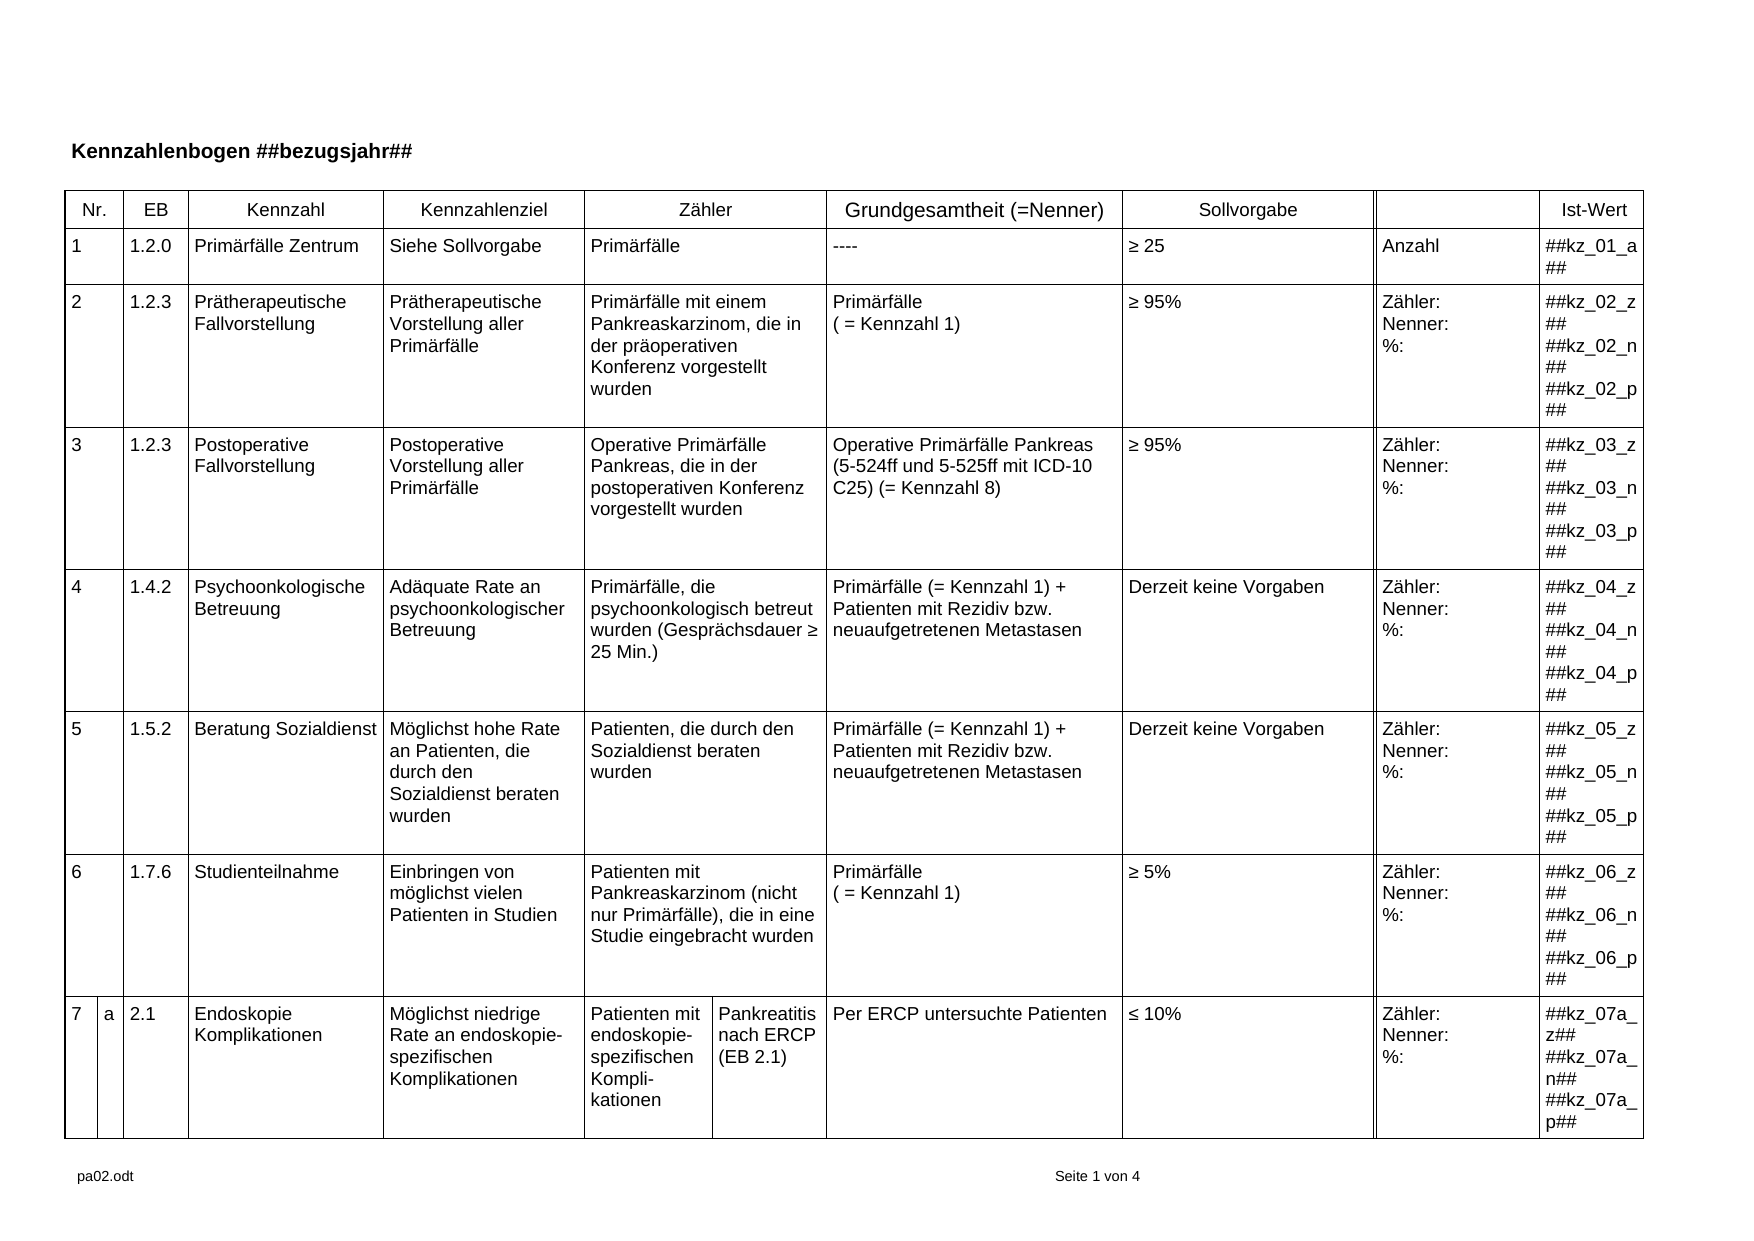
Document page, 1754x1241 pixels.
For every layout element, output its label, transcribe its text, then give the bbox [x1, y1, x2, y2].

table_cell Kennzahlenziel [384, 191, 584, 228]
table_cell Primärfälle mit einem Pankreaskarzinom, die in der präoperativen Konferenz vorgestellt wurden [585, 285, 826, 427]
table_cell 1.2.3 [124, 285, 188, 427]
table_cell Studienteilnahme [189, 855, 383, 996]
table_cell Psychoonkologische Betreuung [189, 570, 383, 711]
table_cell Patienten mit Pankreaskarzinom (nicht nur Primärfälle), die in eine Studie eingebracht wurden [585, 855, 826, 996]
table_cell 1.2.0 [124, 229, 188, 284]
table_cell Anzahl [1377, 229, 1539, 284]
table_cell Kennzahl [189, 191, 383, 228]
table_cell ##kz_07a_z## ##kz_07a_n## ##kz_07a_p## [1540, 997, 1643, 1138]
table_cell 7 [66, 997, 97, 1138]
table_cell Primärfälle, die psychoonkologisch betreut wurden (Gesprächsdauer ≥ 25 Min.) [585, 570, 826, 711]
table_cell Prätherapeutische Fallvorstellung [189, 285, 383, 427]
table_cell [1377, 191, 1539, 228]
table_cell Derzeit keine Vorgaben [1123, 570, 1373, 711]
table_cell ≥ 25 [1123, 229, 1373, 284]
table_cell Sollvorgabe [1123, 191, 1373, 228]
table_cell Adäquate Rate an psychoonkologischer Betreuung [384, 570, 584, 711]
table_cell Einbringen von möglichst vielen Patienten in Studien [384, 855, 584, 996]
table_cell 1.5.2 [124, 712, 188, 853]
table_cell 3 [66, 428, 123, 569]
table_cell Primärfälle ( = Kennzahl 1) [827, 855, 1122, 996]
table_cell Endoskopie Komplikationen [189, 997, 383, 1138]
table_cell Grundgesamtheit (=Nenner) [827, 191, 1122, 228]
table_cell Primärfälle (= Kennzahl 1) + Patienten mit Rezidiv bzw. neuaufgetretenen Metastasen [827, 570, 1122, 711]
table_cell ##kz_05_z## ##kz_05_n## ##kz_05_p## [1540, 712, 1643, 853]
table_cell Postoperative Vorstellung aller Primärfälle [384, 428, 584, 569]
table_cell 1.4.2 [124, 570, 188, 711]
table_cell 2.1 [124, 997, 188, 1138]
table_cell Primärfälle Zentrum [189, 229, 383, 284]
table_cell ##kz_04_z## ##kz_04_n## ##kz_04_p## [1540, 570, 1643, 711]
table_cell ≥ 95% [1123, 428, 1373, 569]
table_cell Primärfälle (= Kennzahl 1) + Patienten mit Rezidiv bzw. neuaufgetretenen Metastasen [827, 712, 1122, 853]
table_cell EB [124, 191, 188, 228]
table_cell Ist-Wert [1540, 191, 1643, 228]
table_cell Operative Primärfälle Pankreas (5-524ff und 5-525ff mit ICD-10 C25) (= Kennzahl 8) [827, 428, 1122, 569]
table_cell Operative Primärfälle Pankreas, die in der postoperativen Konferenz vorgestellt wurden [585, 428, 826, 569]
table_cell 5 [66, 712, 123, 853]
table_cell Möglichst niedrige Rate an endoskopie­spezifischen Komplikationen [384, 997, 584, 1138]
table_cell ≥ 95% [1123, 285, 1373, 427]
table_cell Primärfälle ( = Kennzahl 1) [827, 285, 1122, 427]
table_cell Zähler: Nenner: %: [1377, 855, 1539, 996]
table_cell Zähler: Nenner: %: [1377, 428, 1539, 569]
table_cell Zähler [585, 191, 826, 228]
table_cell Prätherapeutische Vorstellung aller Primärfälle [384, 285, 584, 427]
table_cell 1.7.6 [124, 855, 188, 996]
table_cell ---- [827, 229, 1122, 284]
table_cell 4 [66, 570, 123, 711]
table_header Kennzahlenbogen ##bezugsjahr## [65, 133, 1643, 190]
table_cell Beratung Sozialdienst [189, 712, 383, 853]
table_cell 1.2.3 [124, 428, 188, 569]
table_cell 6 [66, 855, 123, 996]
table_cell Patienten mit endoskopie­spezifischen Kompli­kationen [585, 997, 712, 1138]
table_cell Nr. [66, 191, 123, 228]
table_cell ##kz_02_z## ##kz_02_n## ##kz_02_p## [1540, 285, 1643, 427]
table_cell Siehe Sollvorgabe [384, 229, 584, 284]
table_cell a [98, 997, 123, 1138]
table_cell Pankreatitis nach ERCP (EB 2.1) [713, 997, 826, 1138]
table_cell ##kz_01_a## [1540, 229, 1643, 284]
table_cell Per ERCP untersuchte Patienten [827, 997, 1122, 1138]
table_cell ≤ 10% [1123, 997, 1373, 1138]
table_cell Zähler: Nenner: %: [1377, 997, 1539, 1138]
table_cell ##kz_06_z## ##kz_06_n## ##kz_06_p## [1540, 855, 1643, 996]
table_cell 1 [66, 229, 123, 284]
table_cell Primärfälle [585, 229, 826, 284]
table_cell 2 [66, 285, 123, 427]
table_cell ##kz_03_z## ##kz_03_n## ##kz_03_p## [1540, 428, 1643, 569]
table_cell ≥ 5% [1123, 855, 1373, 996]
table_cell Möglichst hohe Rate an Patienten, die durch den Sozialdienst beraten wurden [384, 712, 584, 853]
table_cell Zähler: Nenner: %: [1377, 570, 1539, 711]
table_cell Postoperative Fallvorstellung [189, 428, 383, 569]
table_cell Zähler: Nenner: %: [1377, 712, 1539, 853]
table_cell Zähler: Nenner: %: [1377, 285, 1539, 427]
table_cell Patienten, die durch den Sozialdienst beraten wurden [585, 712, 826, 853]
table_cell Derzeit keine Vorgaben [1123, 712, 1373, 853]
